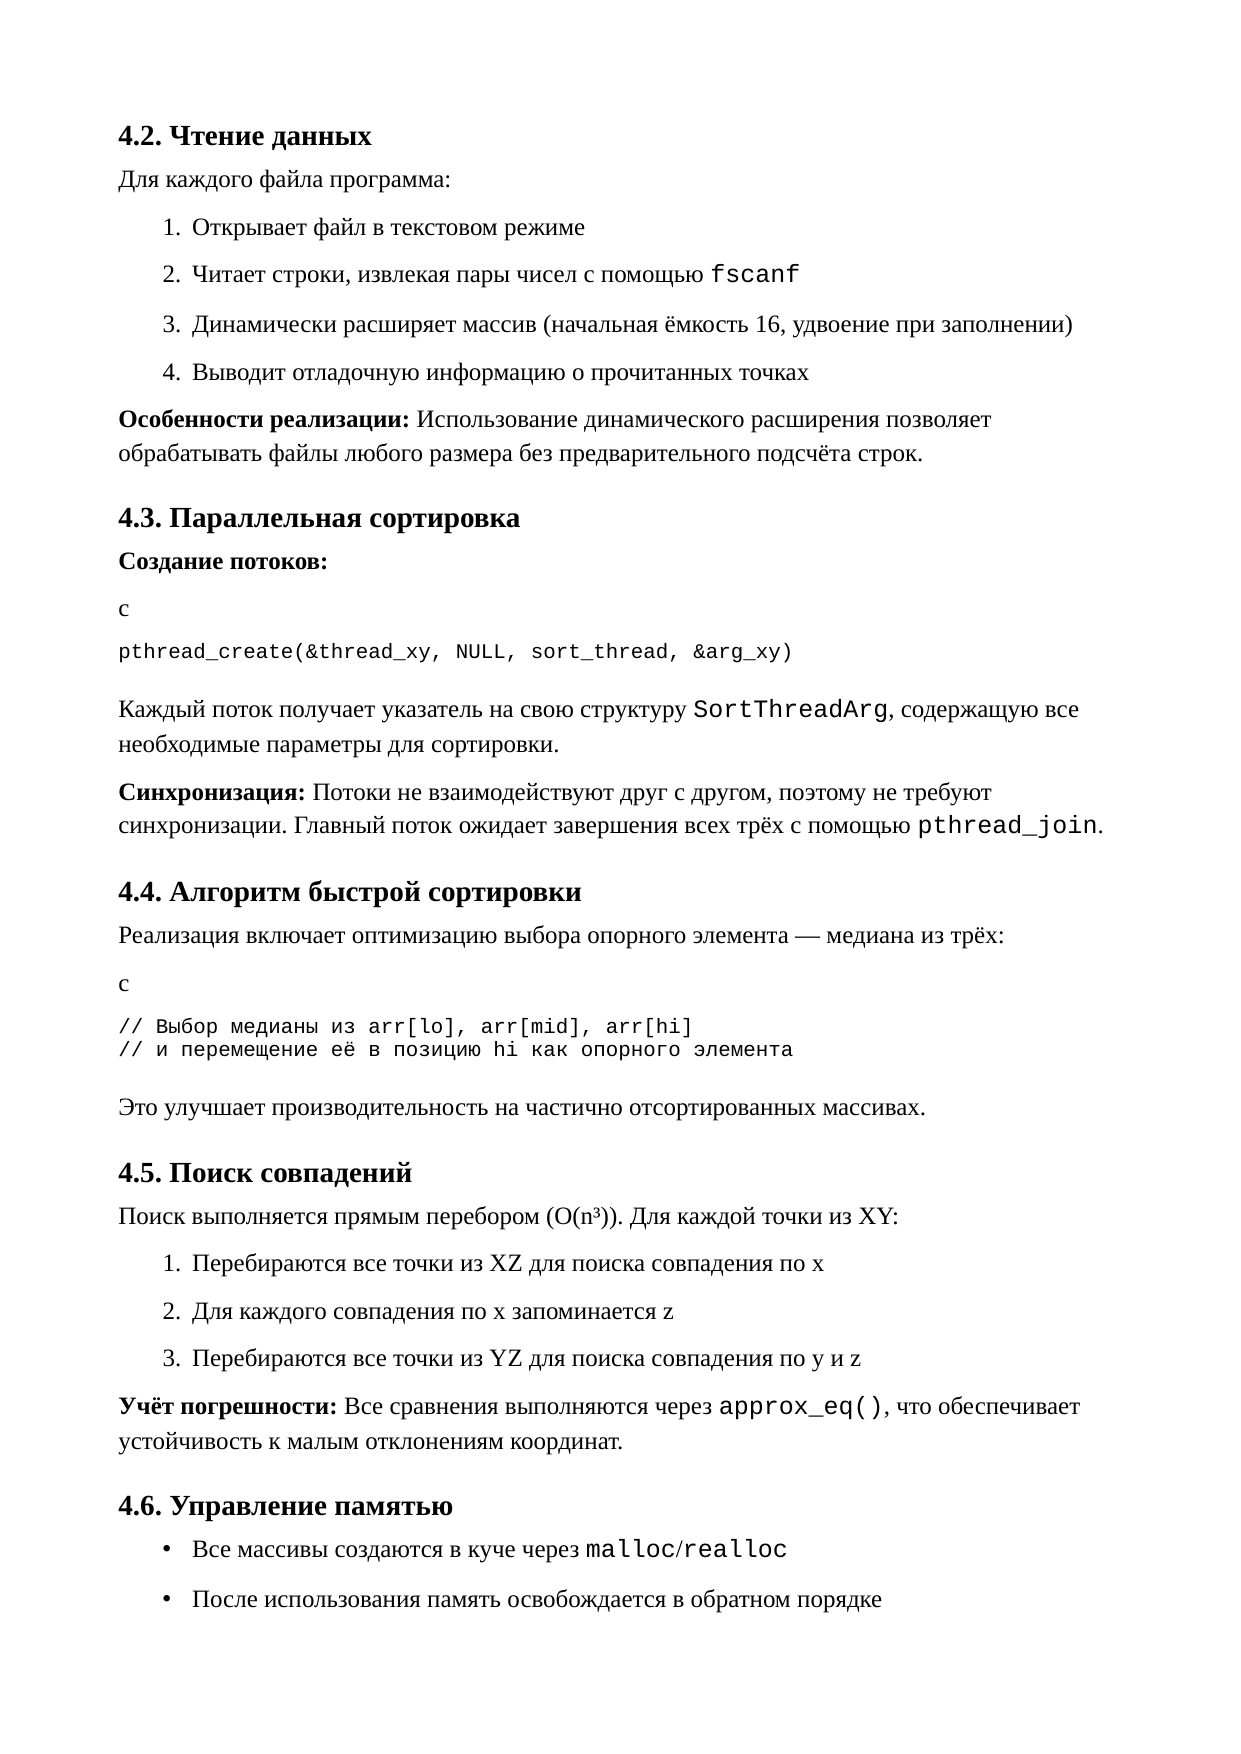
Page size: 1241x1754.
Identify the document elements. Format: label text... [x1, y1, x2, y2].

list После использования память освобождается в обратном порядке [162, 1584, 1122, 1613]
text Каждый поток получает указатель на свою структуру SortThreadArg, содержащую все необходимые параметры для сортировки. [118, 694, 1122, 758]
text Учёт погрешности: Все сравнения выполняются через approx_eq(), что обеспечивает устойчивость к малым отклонениям координат. [118, 1391, 1122, 1455]
subtitle 4.4. Алгоритм быстрой сортировки [118, 874, 1122, 908]
subtitle 4.3. Параллельная сортировка [118, 500, 1122, 533]
subtitle 4.5. Поиск совпадений [118, 1155, 1122, 1188]
text Синхронизация: Потоки не взаимодействуют друг с другом, поэтому не требуют синхронизации. Главный поток ожидает завершения всех трёх с помощью pthread_join. [118, 777, 1122, 841]
list Перебираются все точки из YZ для поиска совпадения по y и z [162, 1343, 1122, 1372]
text Реализация включает оптимизацию выбора опорного элемента — медиана из трёх: [118, 921, 1122, 949]
text Особенности реализации: Использование динамического расширения позволяет обрабатывать файлы любого размера без предварительного подсчёта строк. [118, 404, 1122, 466]
text c [118, 593, 1122, 622]
subtitle 4.6. Управление памятью [118, 1488, 1122, 1522]
list Читает строки, извлекая пары чисел с помощью fscanf [162, 259, 1122, 290]
subtitle 4.2. Чтение данных [118, 118, 1122, 152]
text Поиск выполняется прямым перебором (O(n³)). Для каждой точки из XY: [118, 1201, 1122, 1229]
text // Выбор медианы из arr[lo], arr[mid], arr[hi] [118, 1016, 1122, 1039]
list Выводит отладочную информацию о прочитанных точках [162, 357, 1122, 386]
list Все массивы создаются в куче через malloc/realloc [162, 1534, 1122, 1565]
text pthread_create(&thread_xy, NULL, sort_thread, &arg_xy) [118, 641, 1122, 665]
text // и перемещение её в позицию hi как опорного элемента [118, 1039, 1122, 1063]
text Это улучшает производительность на частично отсортированных массивах. [118, 1092, 1122, 1121]
list Динамически расширяет массив (начальная ёмкость 16, удвоение при заполнении) [162, 309, 1122, 338]
text Для каждого файла программа: [118, 164, 1122, 193]
list Открывает файл в текстовом режиме [162, 212, 1122, 241]
text Создание потоков: [118, 546, 1122, 574]
list Для каждого совпадения по x запоминается z [162, 1296, 1122, 1325]
text c [118, 968, 1122, 997]
list Перебираются все точки из XZ для поиска совпадения по x [162, 1248, 1122, 1277]
